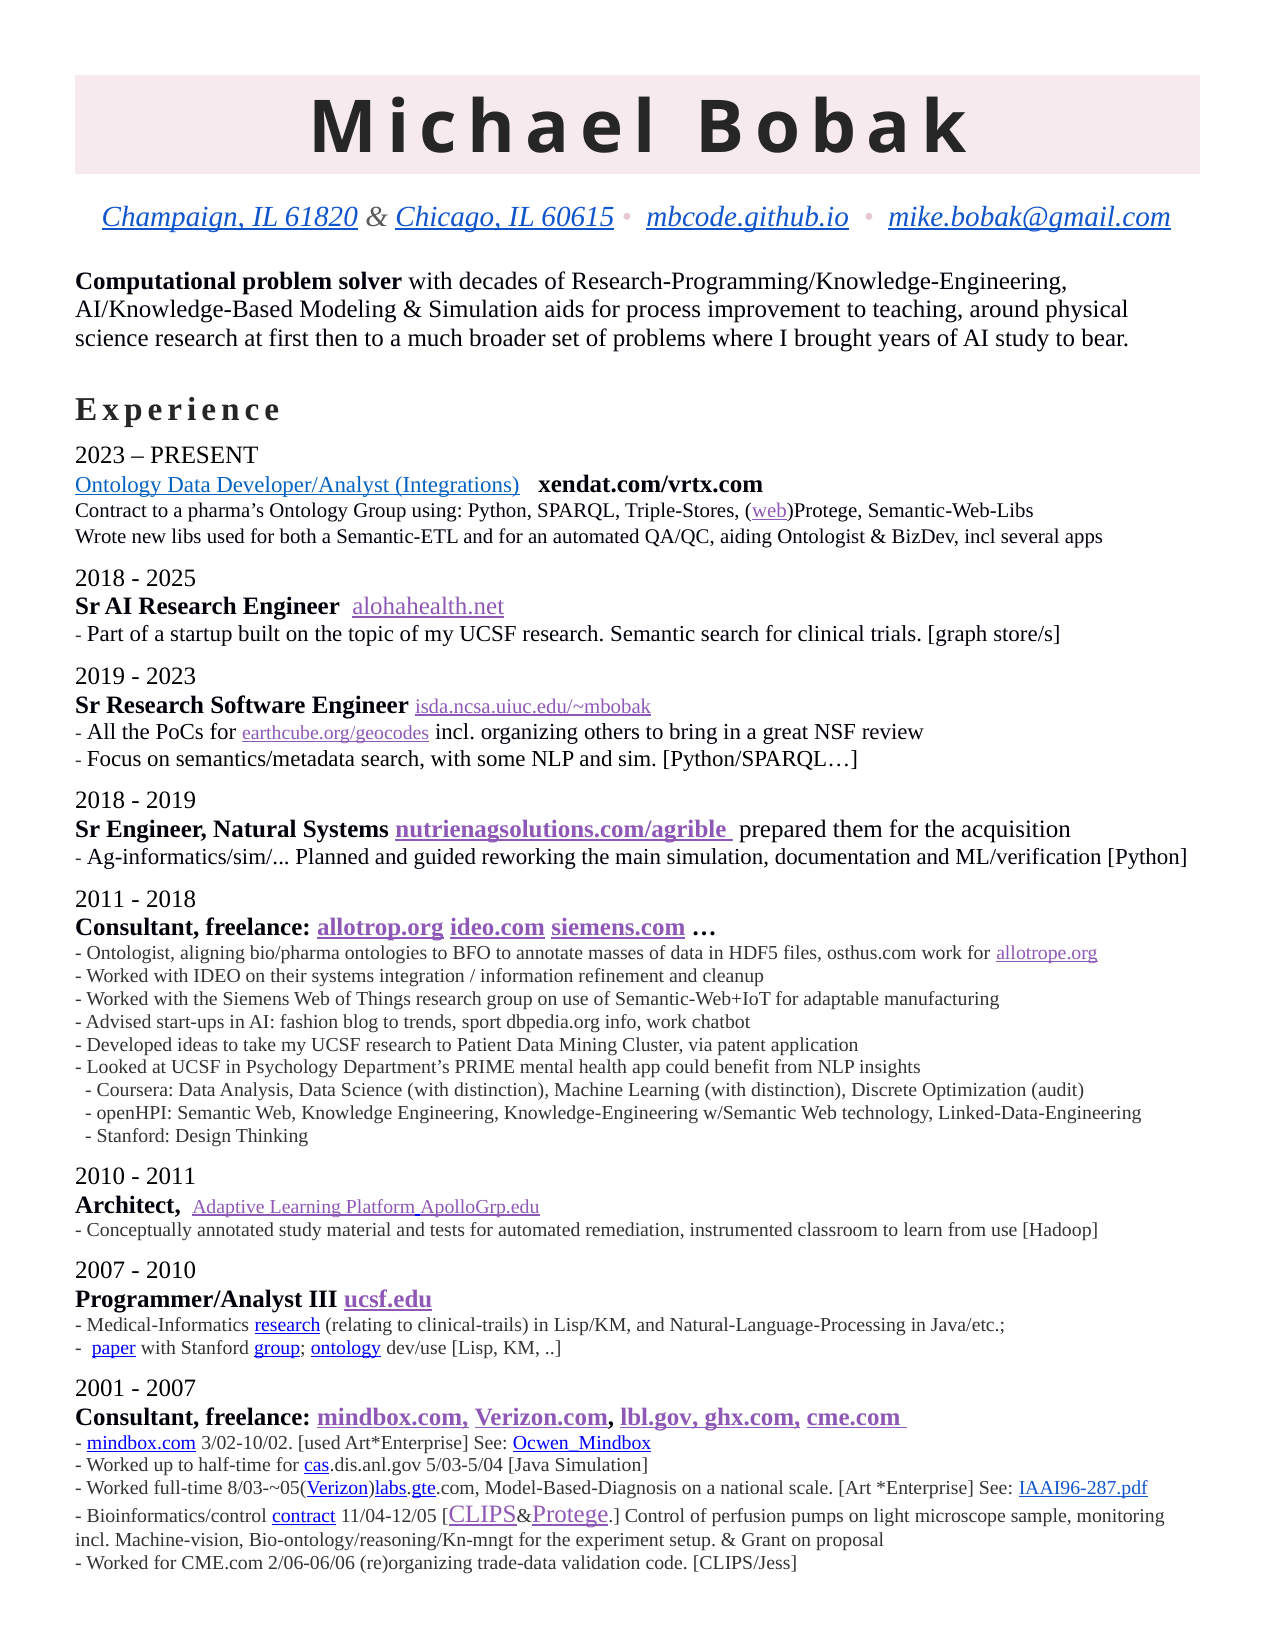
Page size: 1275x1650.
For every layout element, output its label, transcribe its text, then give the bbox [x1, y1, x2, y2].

subtitle Champaign, IL 61820 & Chicago, IL 60615 • mbcode.github.io • mike.bobak@gmail.com [75, 199, 1200, 233]
text Sr AI Research Engineer alohahealth.net [75, 591, 1200, 620]
text Consultant, freelance: mindbox.com, Verizon.com, lbl.gov, ghx.com, cme.com [75, 1402, 1200, 1431]
text - Part of a startup built on the topic of my UCSF research. Semantic search for clinical trials. [graph store/s] [75, 620, 1200, 647]
text - Conceptually annotated study material and tests for automated remediation, instrumented classroom to learn from use [Hadoop] [75, 1218, 1200, 1241]
text Consultant, freelance: allotrop.org ideo.com siemens.com … [75, 912, 1200, 941]
text - Ontologist, aligning bio/pharma ontologies to BFO to annotate masses of data in HDF5 files, osthus.com work for allotrope.org - Worked with IDEO on their systems integration / information refinement and cleanup - Worked with the Siemens Web of Things research group on use of Semantic-Web+IoT for adaptable manufacturing [75, 941, 1200, 1010]
text Computational problem solver with decades of Research-Programming/Knowledge-Engineering, AI/Knowledge-Based Modeling & Simulation aids for process improvement to teaching, around physical science research at first then to a much broader set of problems where I brought years of AI study to bear. [75, 266, 1200, 352]
text Sr Research Software Engineer isda.ncsa.uiuc.edu/~mbobak [75, 690, 1200, 718]
subtitle 2019 - 2023 [75, 661, 1200, 690]
text Contract to a pharma’s Ontology Group using: Python, SPARQL, Triple-Stores, (web)Protege, Semantic-Web-Libs [75, 498, 1200, 522]
subtitle 2007 - 2010 [75, 1256, 1200, 1284]
text Sr Engineer, Natural Systems nutrienagsolutions.com/agrible prepared them for the acquisition [75, 814, 1200, 843]
text - paper with Stanford group; ontology dev/use [Lisp, KM, ..] [75, 1336, 1200, 1359]
title Michael Bobak [75, 75, 1200, 174]
subtitle 2018 - 2019 [75, 786, 1200, 814]
text - Worked up to half-time for cas.dis.anl.gov 5/03-5/04 [Java Simulation] [75, 1453, 1200, 1476]
text - Ag-informatics/sim/... Planned and guided reworking the main simulation, documentation and ML/verification [Python] [75, 843, 1200, 869]
text Programmer/Analyst III ucsf.edu [75, 1284, 1200, 1313]
text - Worked full-time 8/03-~05(Verizon)labs.gte.com, Model-Based-Diagnosis on a national scale. [Art *Enterprise] See: IAAI96-287.pdf [75, 1476, 1200, 1499]
text Architect, Adaptive Learning Platform ApolloGrp.edu [75, 1190, 1200, 1218]
text - Bioinformatics/control contract 11/04-12/05 [CLIPS&Protege.] Control of perfusion pumps on light microscope sample, monitoring incl. Machine-vision, Bio-ontology/reasoning/Kn-mngt for the experiment setup. & Grant on proposal [75, 1499, 1200, 1551]
text - Focus on semantics/metadata search, with some NLP and sim. [Python/SPARQL…] [75, 745, 1200, 771]
subtitle 2023 – Present [75, 440, 1200, 469]
subtitle 2018 - 2025 [75, 563, 1200, 591]
subtitle 2011 - 2018 [75, 884, 1200, 912]
text - Coursera: Data Analysis, Data Science (with distinction), Machine Learning (with distinction), Discrete Optimization (audit) - openHPI: Semantic Web, Knowledge Engineering, Knowledge-Engineering w/Semantic Web technology, Linked-Data-Engineering - Stanford: Design Thinking [75, 1078, 1200, 1147]
text - Medical-Informatics research (relating to clinical-trails) in Lisp/KM, and Natural-Language-Processing in Java/etc.; [75, 1313, 1200, 1336]
text Ontology Data Developer/Analyst (Integrations) xendat.com/vrtx.com [75, 469, 1200, 498]
text - mindbox.com 3/02-10/02. [used Art*Enterprise] See: Ocwen_Mindbox [75, 1431, 1200, 1453]
subtitle 2010 - 2011 [75, 1161, 1200, 1190]
subtitle 2001 - 2007 [75, 1373, 1200, 1402]
text - Advised start-ups in AI: fashion blog to trends, sport dbpedia.org info, work chatbot [75, 1010, 1200, 1032]
text - Worked for CME.com 2/06-06/06 (re)organizing trade-data validation code. [CLIPS/Jess] [75, 1551, 1200, 1573]
text - Looked at UCSF in Psychology Department’s PRIME mental health app could benefit from NLP insights [75, 1055, 1200, 1078]
text - Developed ideas to take my UCSF research to Patient Data Mining Cluster, via patent application [75, 1032, 1200, 1055]
text Wrote new libs used for both a Semantic-ETL and for an automated QA/QC, aiding Ontologist & BizDev, incl several apps [75, 522, 1200, 548]
subtitle Experience [75, 389, 1200, 428]
text - All the PoCs for earthcube.org/geocodes incl. organizing others to bring in a great NSF review [75, 718, 1200, 745]
